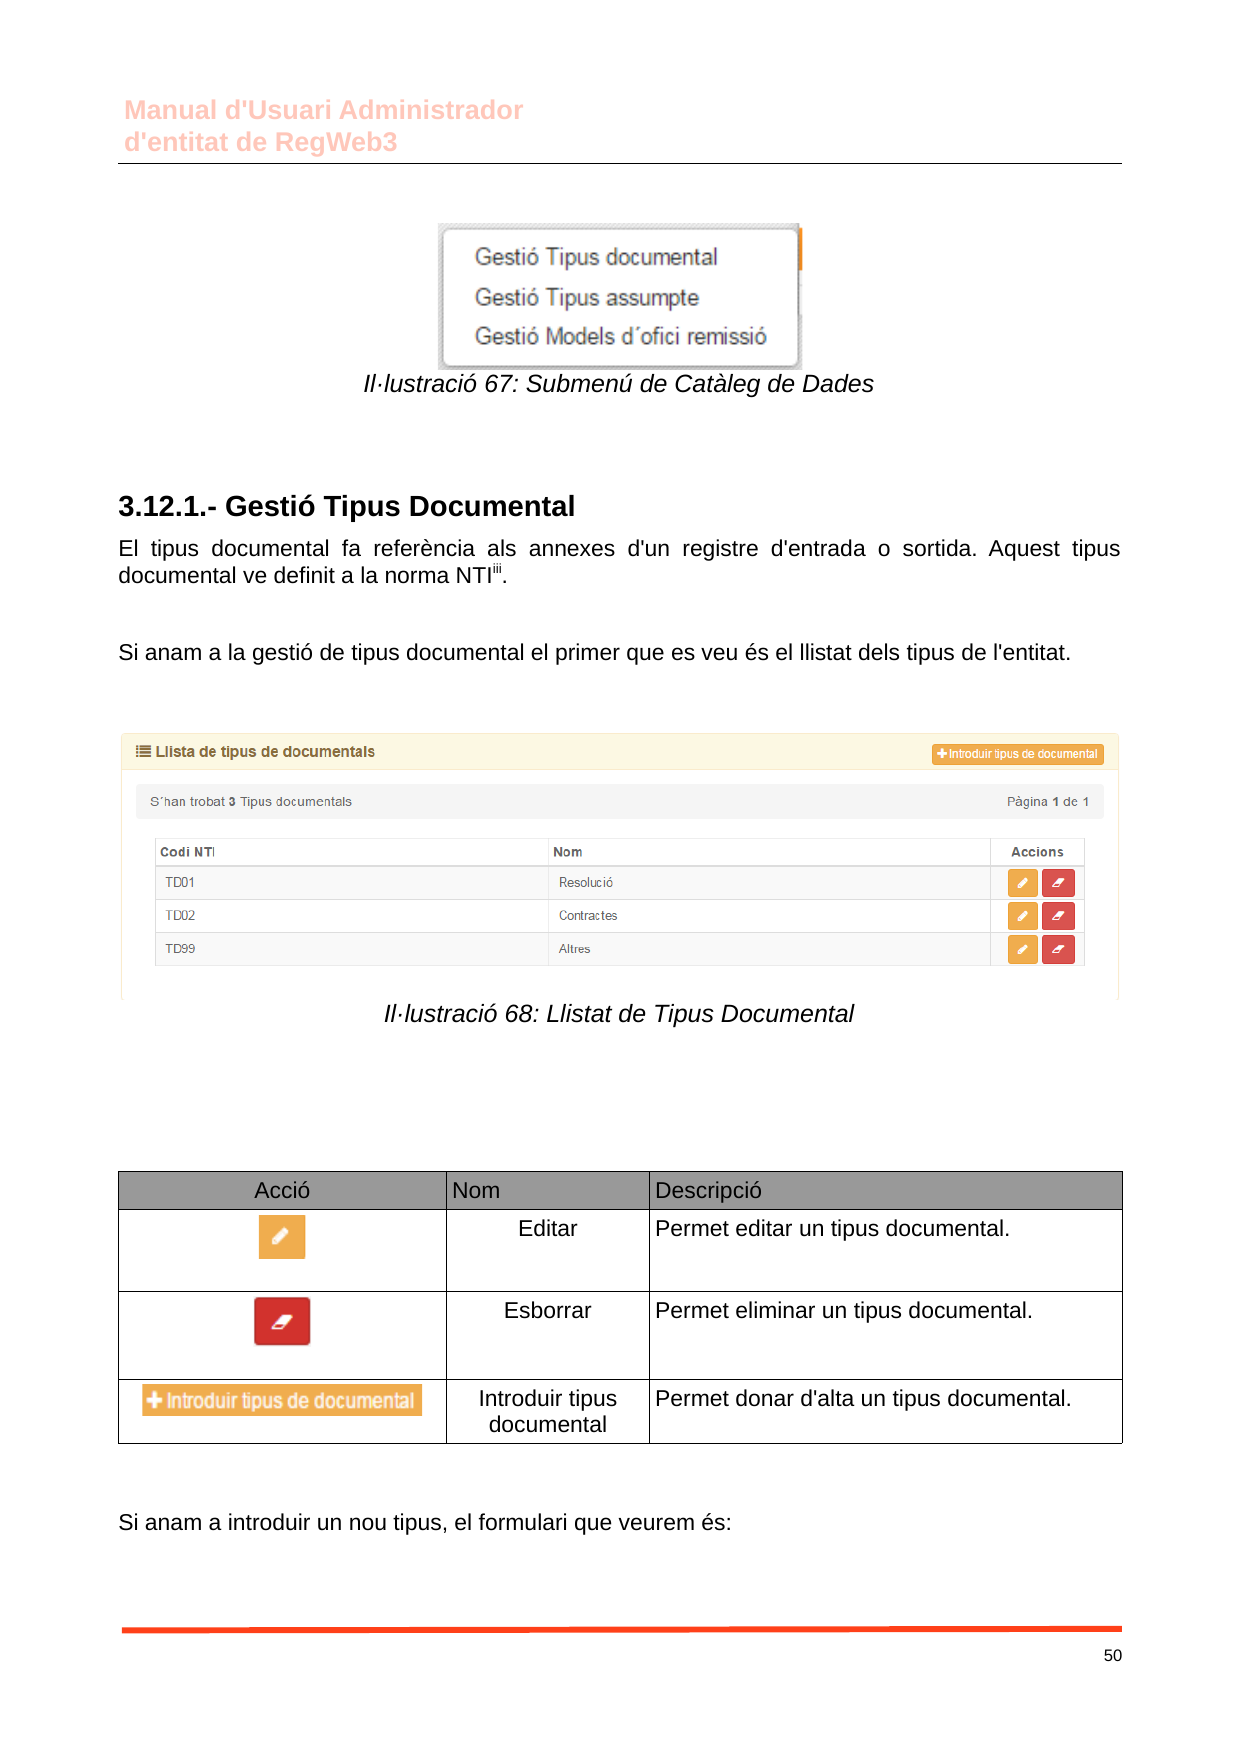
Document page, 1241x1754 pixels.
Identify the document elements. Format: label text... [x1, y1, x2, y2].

table_cell Esborrar [447, 1292, 649, 1379]
table_header Nom [447, 1172, 649, 1209]
table_cell Permet editar un tipus documental. [650, 1210, 1122, 1291]
table_cell [119, 1380, 446, 1443]
table_header Descripció [650, 1172, 1122, 1209]
table_cell [119, 1210, 446, 1291]
table_cell Editar [447, 1210, 649, 1291]
text Il·lustració : Llistat de Tipus Documental [118, 1000, 1122, 1028]
subtitle Gestió Tipus Documental [118, 489, 1122, 523]
table_header Acció [119, 1172, 446, 1209]
text Si anam a introduir un nou tipus, el formulari que veurem és: [118, 1509, 1122, 1536]
text El tipus documental fa referència als annexes d'un registre d'entrada o sortida. Aquest tipus documental ve definit a la norma NTI. [118, 535, 1122, 588]
table_cell Permet donar d'alta un tipus documental. [650, 1380, 1122, 1443]
picture [253, 1296, 312, 1347]
table_cell [119, 1292, 446, 1379]
table_cell Introduir tipus documental [447, 1380, 649, 1443]
table_cell Permet eliminar un tipus documental. [650, 1292, 1122, 1379]
text Il·lustració : Submenú de Catàleg de Dades [118, 223, 1122, 398]
text Si anam a la gestió de tipus documental el primer que es veu és el llistat dels tipus de l'entitat. [118, 639, 1122, 666]
picture [258, 1215, 306, 1259]
